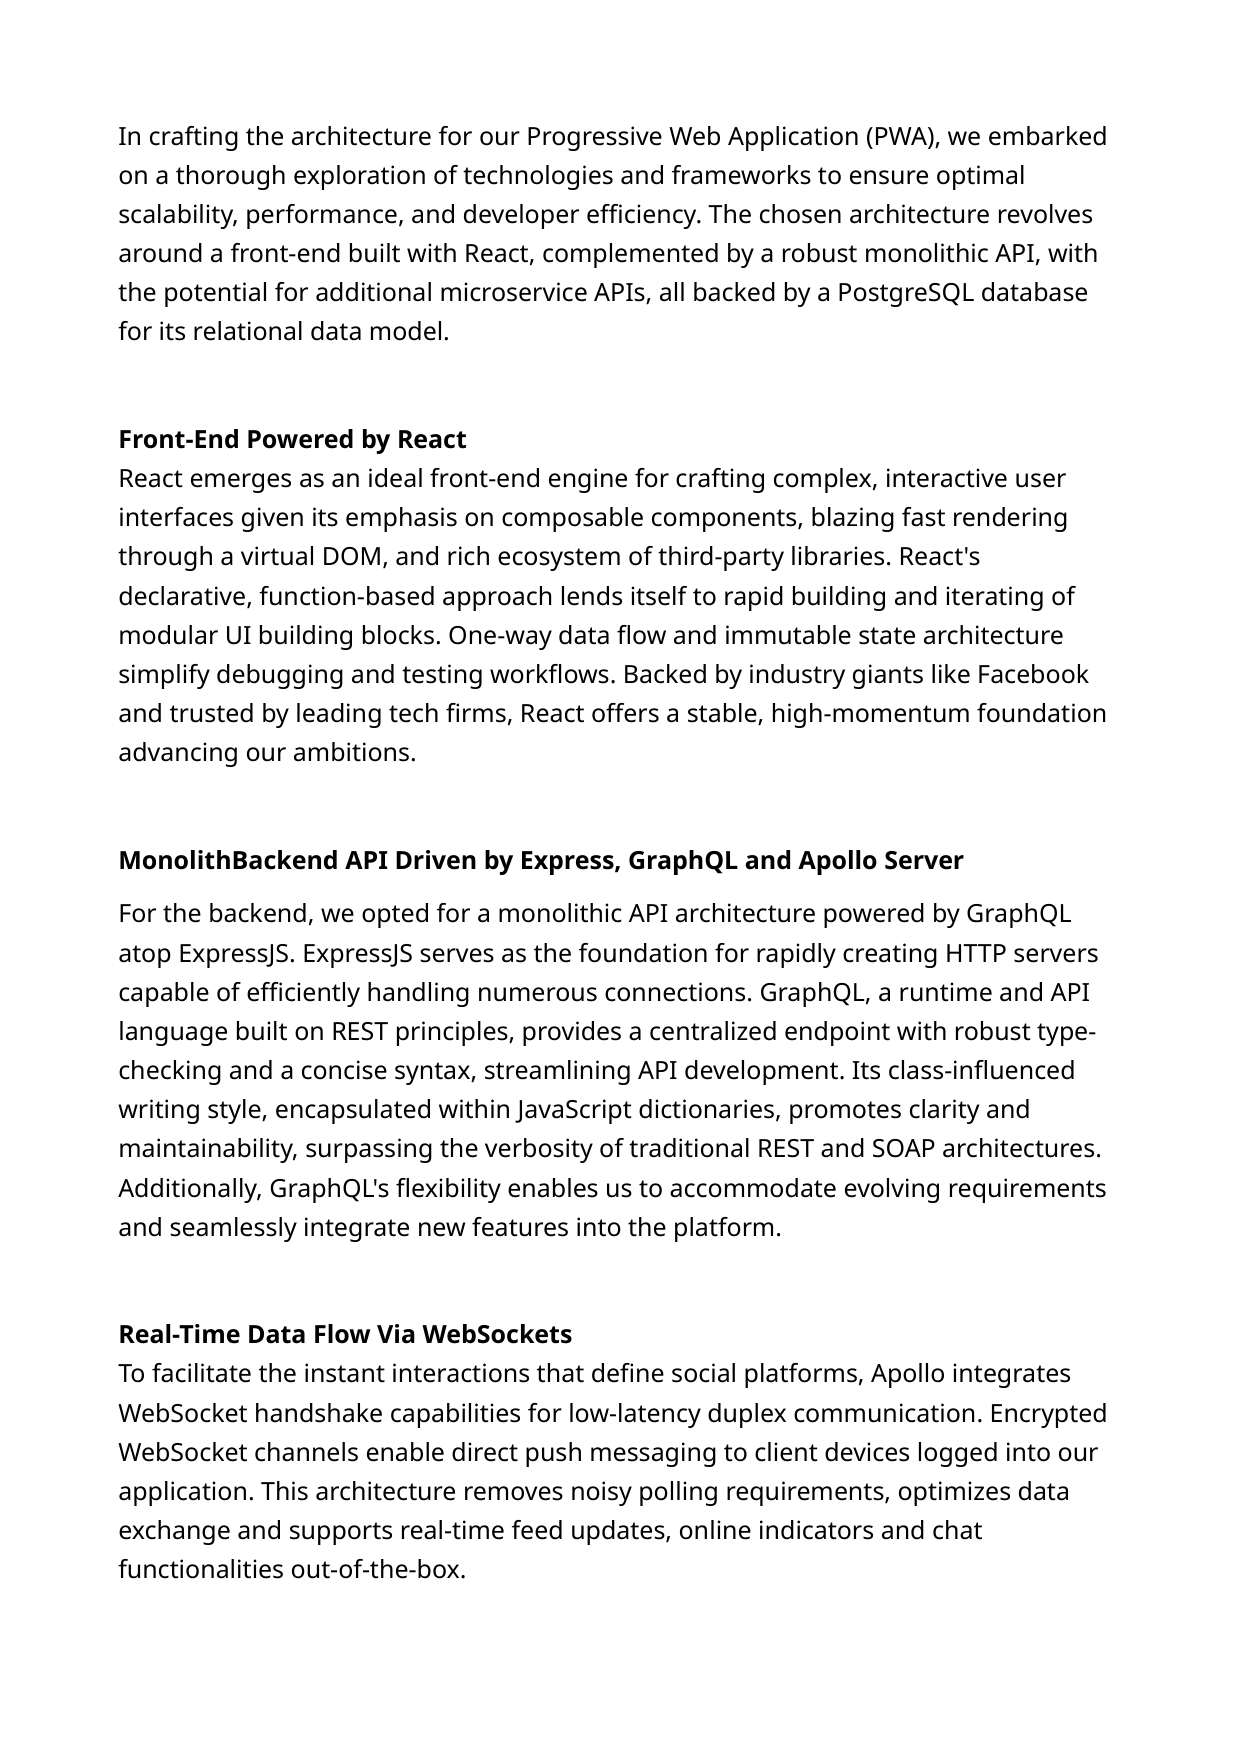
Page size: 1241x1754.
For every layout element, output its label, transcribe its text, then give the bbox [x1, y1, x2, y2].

text Front-End Powered by React React emerges as an ideal front-end engine for crafting complex, interactive user interfaces given its emphasis on composable components, blazing fast rendering through a virtual DOM, and rich ecosystem of third-party libraries. React's declarative, function-based approach lends itself to rapid building and iterating of modular UI building blocks. One-way data flow and immutable state architecture simplify debugging and testing workflows. Backed by industry giants like Facebook and trusted by leading tech firms, React offers a stable, high-momentum foundation advancing our ambitions. [118, 421, 1122, 769]
text MonolithBackend API Driven by Express, GraphQL and Apollo Server [118, 842, 1122, 876]
text Real-Time Data Flow Via WebSockets To facilitate the instant interactions that define social platforms, Apollo integrates WebSocket handshake capabilities for low-latency duplex communication. Encrypted WebSocket channels enable direct push messaging to client devices logged into our application. This architecture removes noisy polling requirements, optimizes data exchange and supports real-time feed updates, online indicators and chat functionalities out-of-the-box. [118, 1317, 1122, 1586]
text For the backend, we opted for a monolithic API architecture powered by GraphQL atop ExpressJS. ExpressJS serves as the foundation for rapidly creating HTTP servers capable of efficiently handling numerous connections. GraphQL, a runtime and API language built on REST principles, provides a centralized endpoint with robust type-checking and a concise syntax, streamlining API development. Its class-influenced writing style, encapsulated within JavaScript dictionaries, promotes clarity and maintainability, surpassing the verbosity of traditional REST and SOAP architectures. Additionally, GraphQL's flexibility enables us to accommodate evolving requirements and seamlessly integrate new features into the platform. [118, 896, 1122, 1243]
text In crafting the architecture for our Progressive Web Application (PWA), we embarked on a thorough exploration of technologies and frameworks to ensure optimal scalability, performance, and developer efficiency. The chosen architecture revolves around a front-end built with React, complemented by a robust monolithic API, with the potential for additional microservice APIs, all backed by a PostgreSQL database for its relational data model. [118, 118, 1122, 348]
